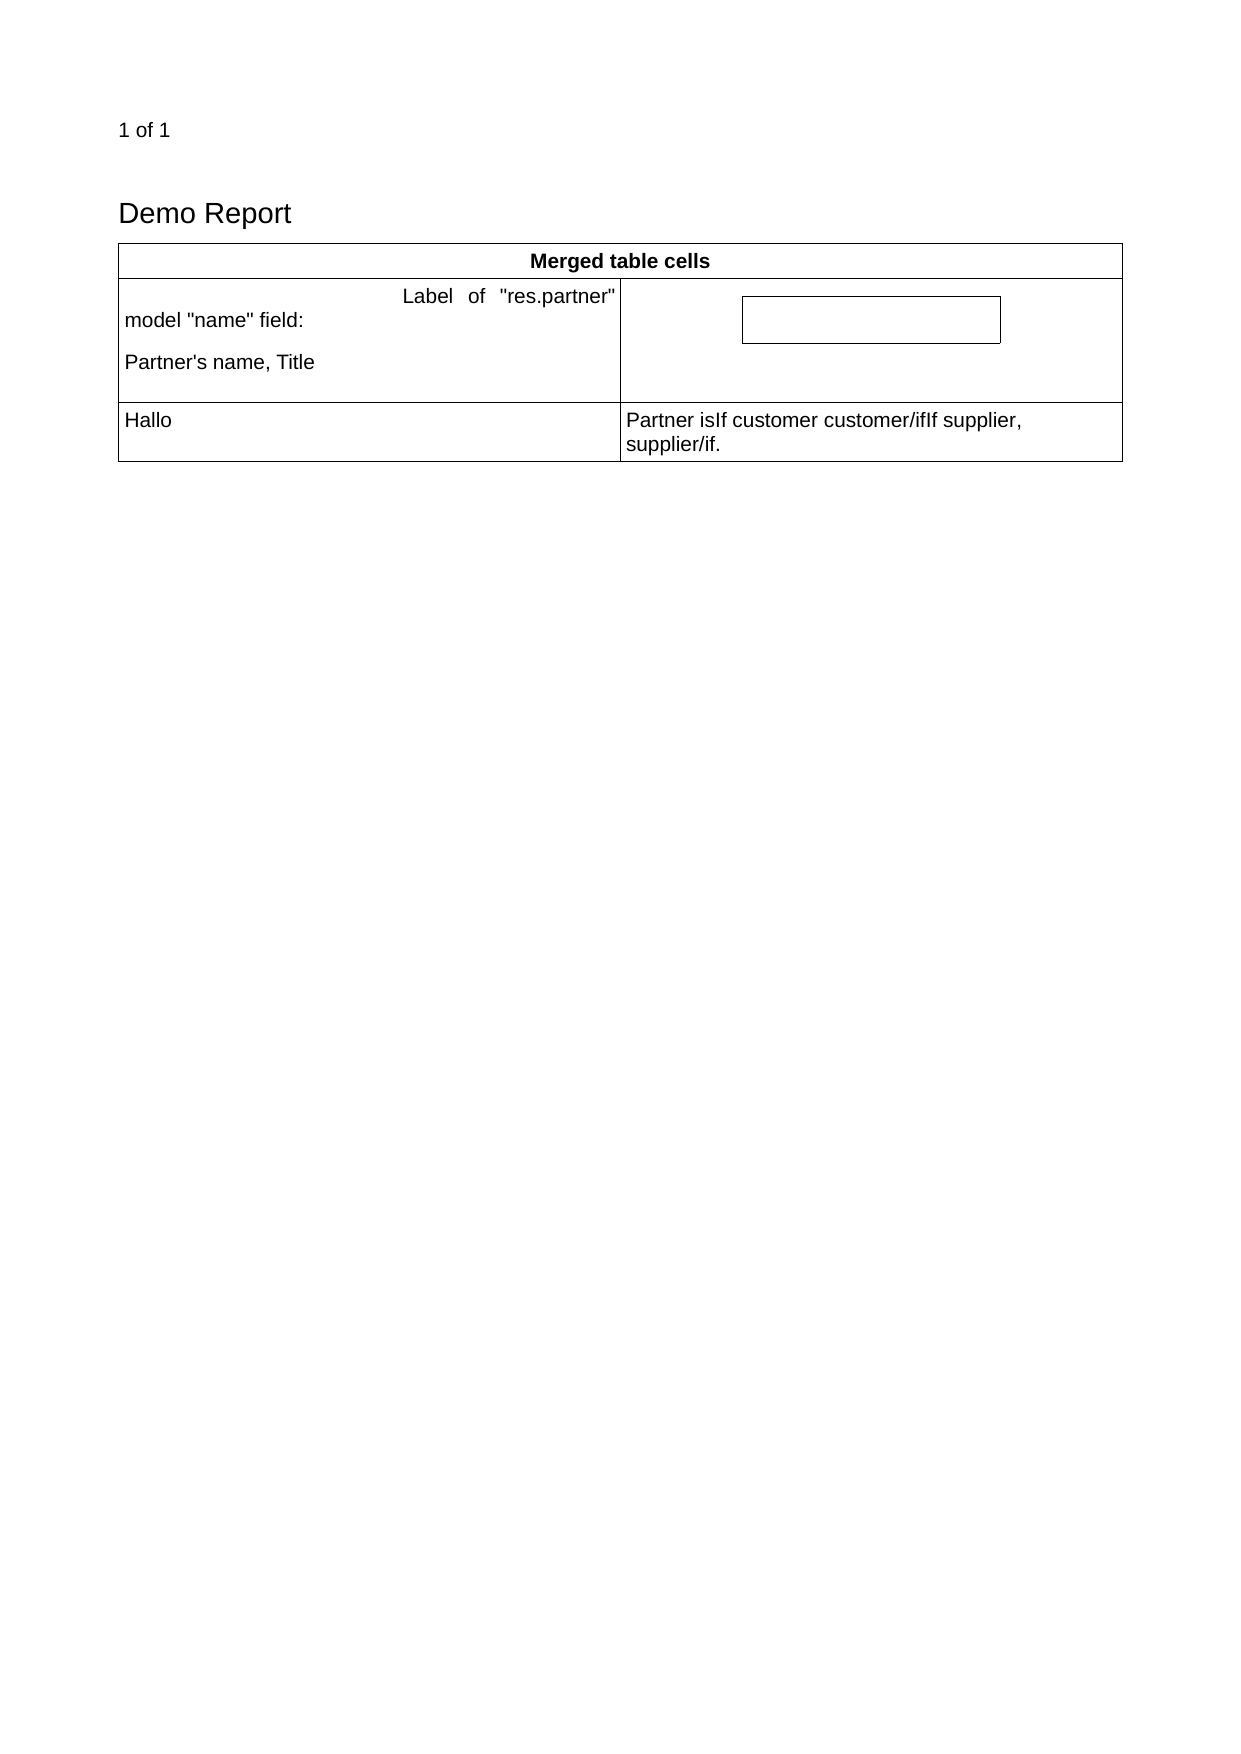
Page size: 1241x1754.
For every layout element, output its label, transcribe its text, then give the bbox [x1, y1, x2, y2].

table_cell <safe('o.ref', o)> [621, 279, 1122, 402]
table_cell Partner isIf customer customer/ifIf supplier, supplier/if. [621, 403, 1122, 461]
table_cell <setLang(o.lang or 'en_US')>Label of "res.partner" model "name" field: Partner's name, Title [119, 279, 620, 402]
table_header Merged table cells [119, 244, 1122, 278]
table_cell Hallo [119, 403, 620, 461]
subtitle Demo Report [118, 197, 1122, 230]
